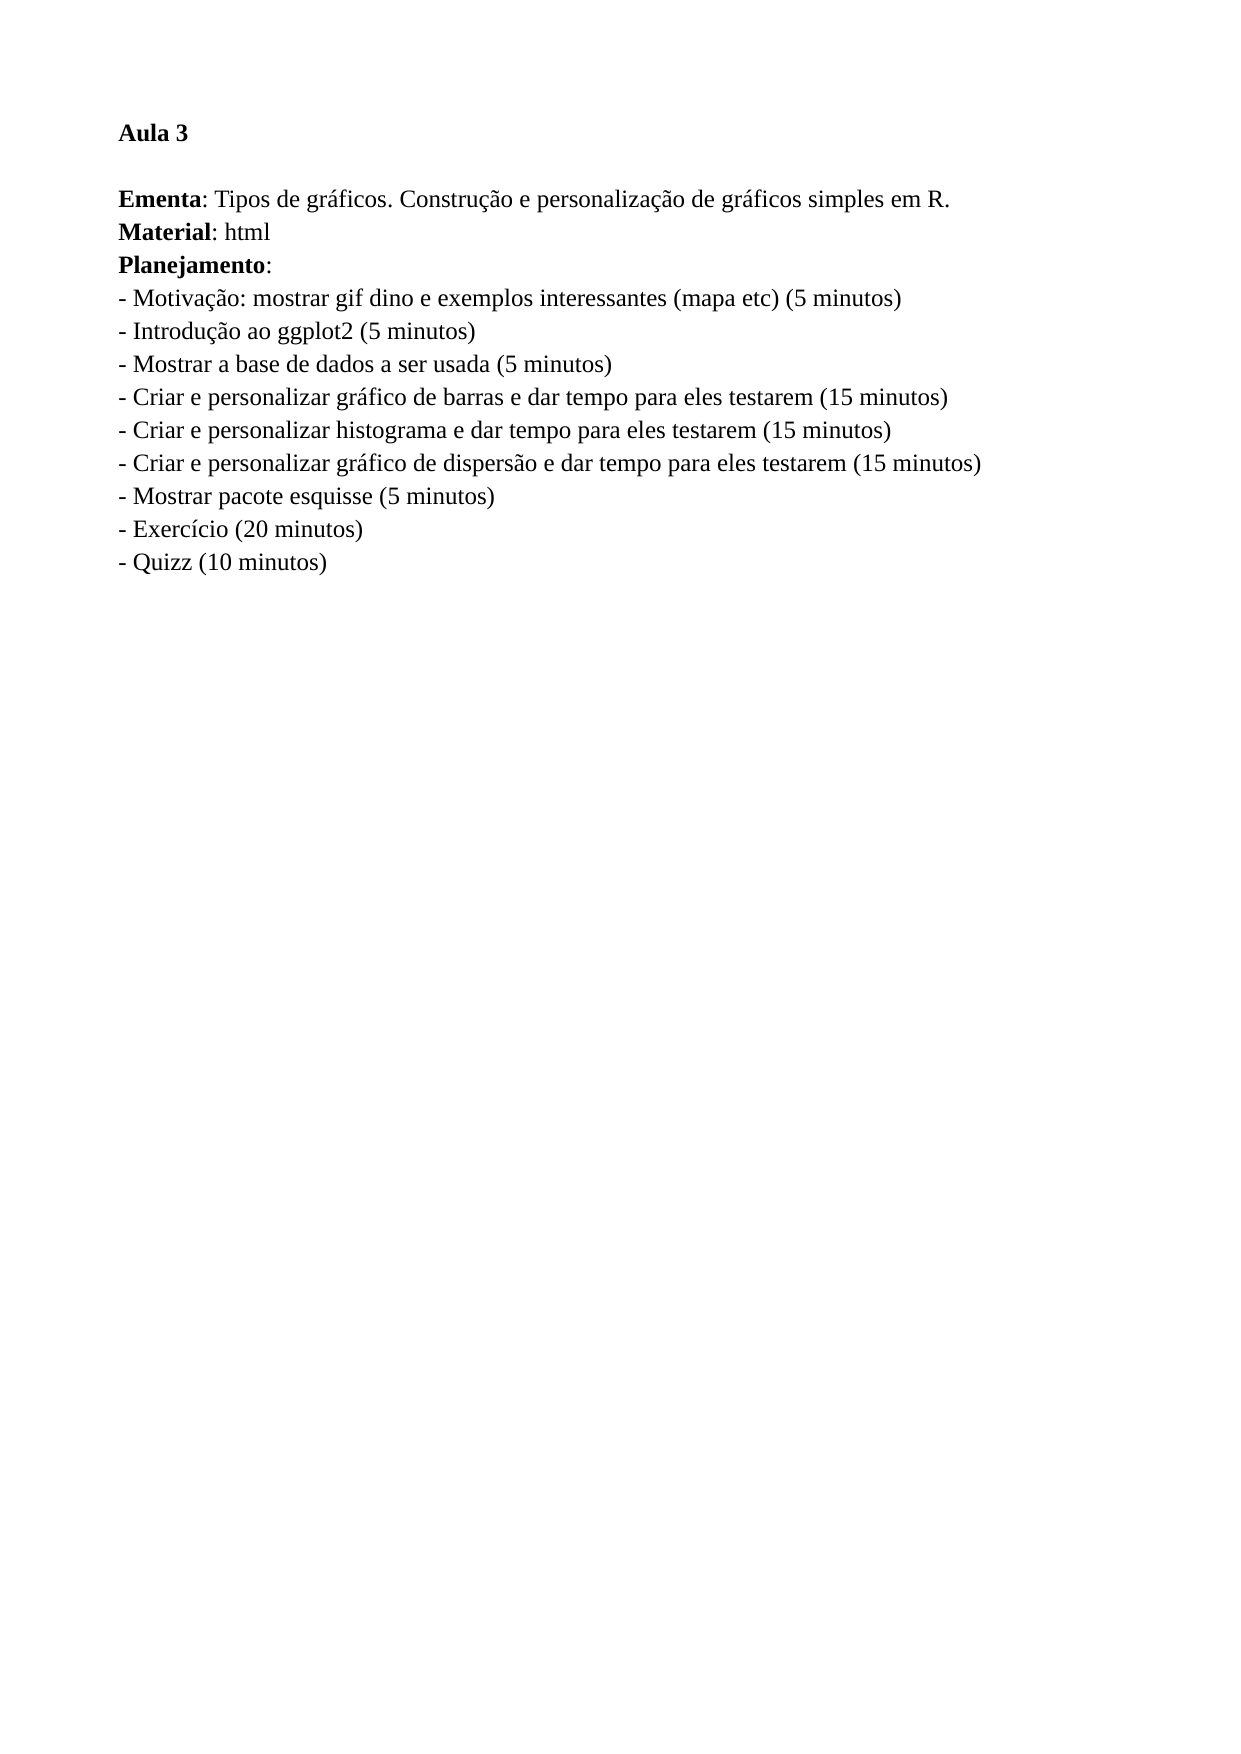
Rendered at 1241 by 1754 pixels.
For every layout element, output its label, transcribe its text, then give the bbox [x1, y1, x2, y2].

text - Introdução ao ggplot2 (5 minutos) [118, 316, 1122, 345]
text - Mostrar a base de dados a ser usada (5 minutos) [118, 349, 1122, 378]
text - Quizz (10 minutos) [118, 547, 1122, 576]
text - Motivação: mostrar gif dino e exemplos interessantes (mapa etc) (5 minutos) [118, 283, 1122, 312]
text Planejamento: [118, 250, 1122, 279]
text Aula 3 [118, 118, 1122, 147]
text - Mostrar pacote esquisse (5 minutos) [118, 481, 1122, 510]
text - Criar e personalizar histograma e dar tempo para eles testarem (15 minutos) [118, 415, 1122, 444]
text - Criar e personalizar gráfico de barras e dar tempo para eles testarem (15 minutos) [118, 382, 1122, 411]
text Ementa: Tipos de gráficos. Construção e personalização de gráficos simples em R. [118, 184, 1122, 213]
text Material: html [118, 217, 1122, 246]
text - Criar e personalizar gráfico de dispersão e dar tempo para eles testarem (15 minutos) [118, 448, 1122, 477]
text - Exercício (20 minutos) [118, 514, 1122, 543]
